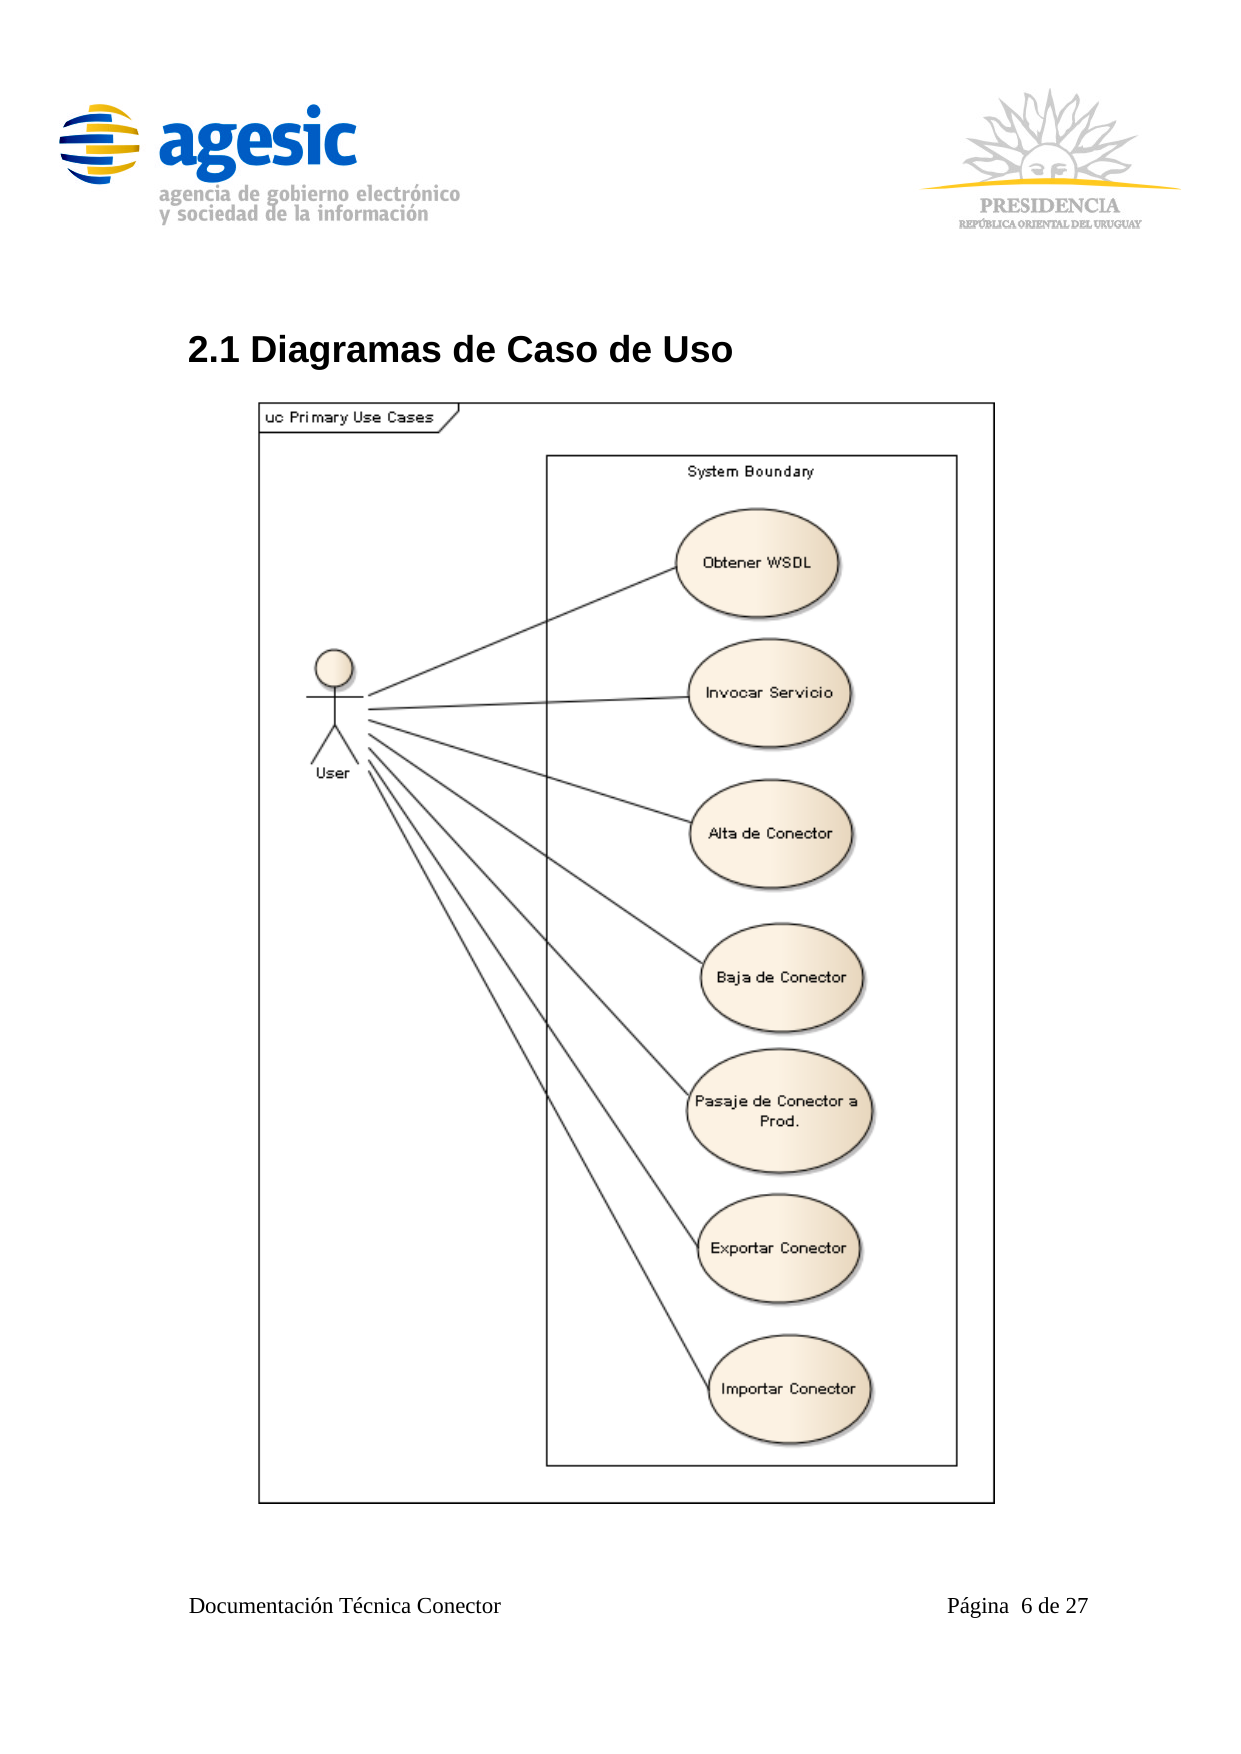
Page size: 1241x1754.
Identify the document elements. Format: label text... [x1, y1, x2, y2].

picture [59, 88, 1182, 229]
subtitle Diagramas de Caso de Uso [177, 308, 1075, 376]
picture [257, 401, 995, 1504]
